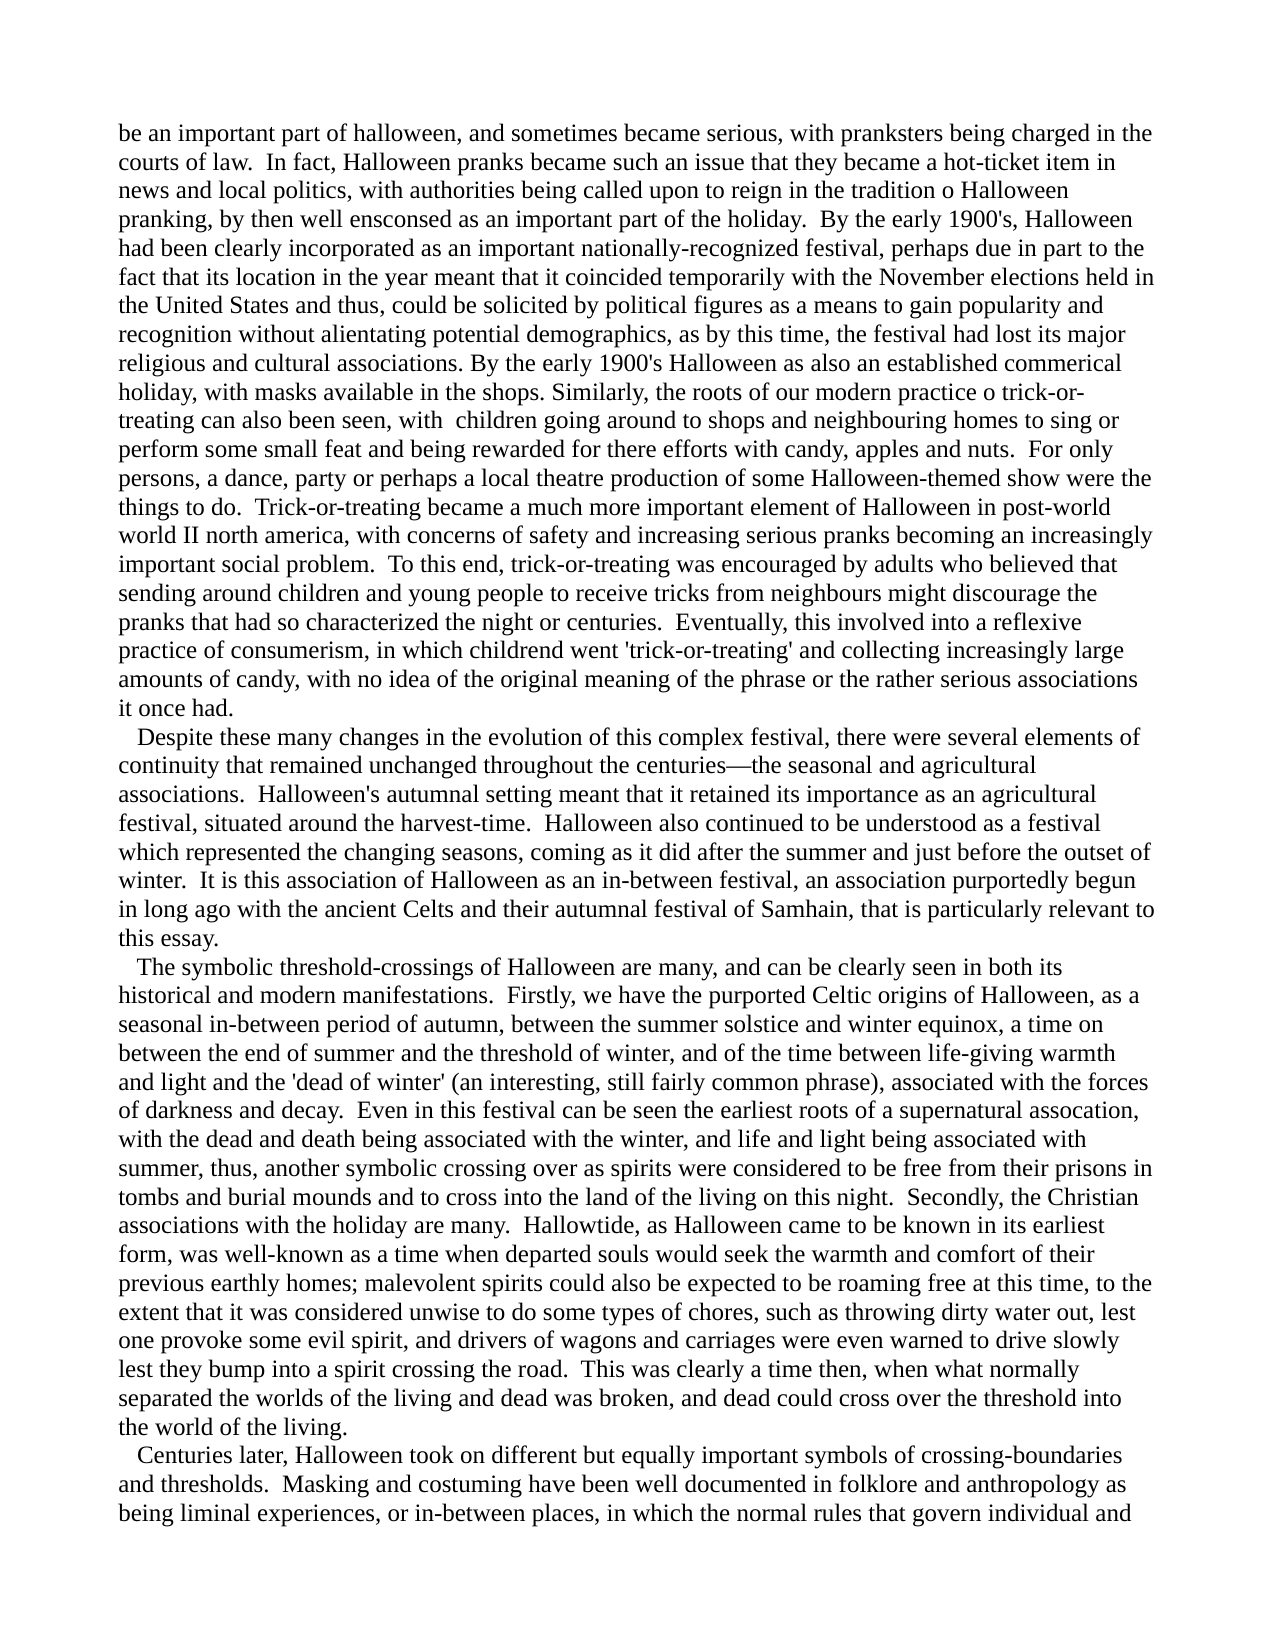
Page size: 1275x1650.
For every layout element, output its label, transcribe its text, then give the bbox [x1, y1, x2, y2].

text Despite these many changes in the evolution of this complex festival, there were several elements of continuity that remained unchanged throughout the centuries—the seasonal and agricultural associations. Halloween's autumnal setting meant that it retained its importance as an agricultural festival, situated around the harvest-time. Halloween also continued to be understood as a festival which represented the changing seasons, coming as it did after the summer and just before the outset of winter. It is this association of Halloween as an in-between festival, an association purportedly begun in long ago with the ancient Celts and their autumnal festival of Samhain, that is particularly relevant to this essay. [118, 722, 1157, 952]
text The symbolic threshold-crossings of Halloween are many, and can be clearly seen in both its historical and modern manifestations. Firstly, we have the purported Celtic origins of Halloween, as a seasonal in-between period of autumn, between the summer solstice and winter equinox, a time on between the end of summer and the threshold of winter, and of the time between life-giving warmth and light and the 'dead of winter' (an interesting, still fairly common phrase), associated with the forces of darkness and decay. Even in this festival can be seen the earliest roots of a supernatural assocation, with the dead and death being associated with the winter, and life and light being associated with summer, thus, another symbolic crossing over as spirits were considered to be free from their prisons in tombs and burial mounds and to cross into the land of the living on this night. Secondly, the Christian associations with the holiday are many. Hallowtide, as Halloween came to be known in its earliest form, was well-known as a time when departed souls would seek the warmth and comfort of their previous earthly homes; malevolent spirits could also be expected to be roaming free at this time, to the extent that it was considered unwise to do some types of chores, such as throwing dirty water out, lest one provoke some evil spirit, and drivers of wagons and carriages were even warned to drive slowly lest they bump into a spirit crossing the road. This was clearly a time then, when what normally separated the worlds of the living and dead was broken, and dead could cross over the threshold into the world of the living. [118, 952, 1157, 1441]
text be an important part of halloween, and sometimes became serious, with pranksters being charged in the courts of law. In fact, Halloween pranks became such an issue that they became a hot-ticket item in news and local politics, with authorities being called upon to reign in the tradition o Halloween pranking, by then well ensconsed as an important part of the holiday. By the early 1900's, Halloween had been clearly incorporated as an important nationally-recognized festival, perhaps due in part to the fact that its location in the year meant that it coincided temporarily with the November elections held in the United States and thus, could be solicited by political figures as a means to gain popularity and recognition without alientating potential demographics, as by this time, the festival had lost its major religious and cultural associations. By the early 1900's Halloween as also an established commerical holiday, with masks available in the shops. Similarly, the roots of our modern practice o trick-or-treating can also been seen, with children going around to shops and neighbouring homes to sing or perform some small feat and being rewarded for there efforts with candy, apples and nuts. For only persons, a dance, party or perhaps a local theatre production of some Halloween-themed show were the things to do. Trick-or-treating became a much more important element of Halloween in post-world world II north america, with concerns of safety and increasing serious pranks becoming an increasingly important social problem. To this end, trick-or-treating was encouraged by adults who believed that sending around children and young people to receive tricks from neighbours might discourage the pranks that had so characterized the night or centuries. Eventually, this involved into a reflexive practice of consumerism, in which childrend went 'trick-or-treating' and collecting increasingly large amounts of candy, with no idea of the original meaning of the phrase or the rather serious associations it once had. [118, 118, 1157, 722]
text Centuries later, Halloween took on different but equally important symbols of crossing-boundaries and thresholds. Masking and costuming have been well documented in folklore and anthropology as being liminal experiences, or in-between places, in which the normal rules that govern individual and [118, 1441, 1157, 1527]
